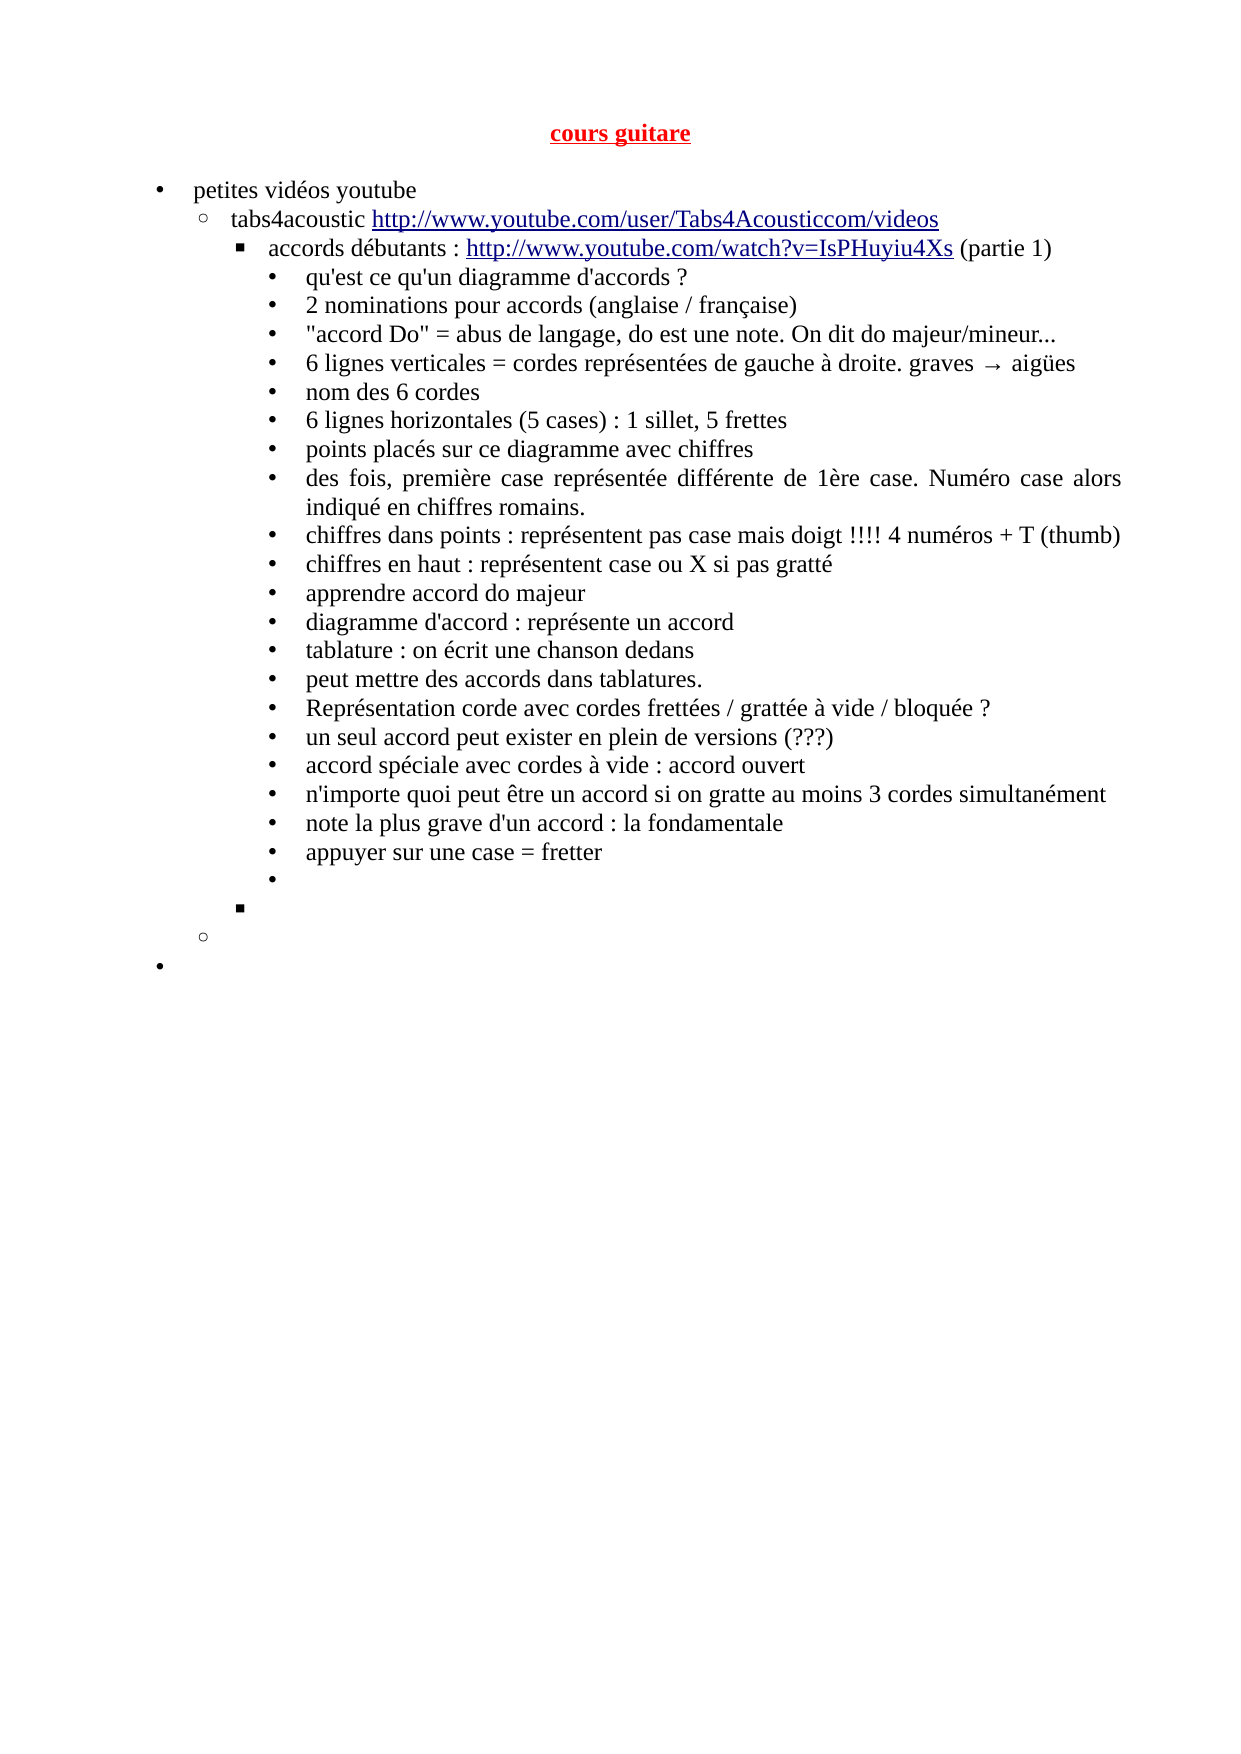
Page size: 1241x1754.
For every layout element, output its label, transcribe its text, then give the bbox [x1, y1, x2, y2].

list n'importe quoi peut être un accord si on gratte au moins 3 cordes simultanément [268, 779, 1122, 808]
list Représentation corde avec cordes frettées / grattée à vide / bloquée ? [268, 693, 1122, 722]
list 2 nominations pour accords (anglaise / française) [268, 291, 1122, 319]
list un seul accord peut exister en plein de versions (???) [268, 722, 1122, 751]
list nom des 6 cordes [268, 377, 1122, 406]
list points placés sur ce diagramme avec chiffres [268, 434, 1122, 463]
list diagramme d'accord : représente un accord [268, 607, 1122, 636]
list chiffres en haut : représentent case ou X si pas gratté [268, 549, 1122, 578]
list petites vidéos youtube [156, 176, 1122, 204]
list qu'est ce qu'un diagramme d'accords ? [268, 262, 1122, 291]
list "accord Do" = abus de langage, do est une note. On dit do majeur/mineur... [268, 319, 1122, 348]
list accords débutants : http://www.youtube.com/watch?v=IsPHuyiu4Xs (partie 1) [231, 233, 1122, 262]
list tablature : on écrit une chanson dedans [268, 636, 1122, 664]
text cours guitare [118, 118, 1122, 147]
list accord spéciale avec cordes à vide : accord ouvert [268, 751, 1122, 779]
list chiffres dans points : représentent pas case mais doigt !!!! 4 numéros + T (thumb) [268, 521, 1122, 549]
list note la plus grave d'un accord : la fondamentale [268, 808, 1122, 837]
list appuyer sur une case = fretter [268, 837, 1122, 866]
list peut mettre des accords dans tablatures. [268, 664, 1122, 693]
list apprendre accord do majeur [268, 578, 1122, 607]
list tabs4acoustic http://www.youtube.com/user/Tabs4Acousticcom/videos [193, 204, 1122, 233]
list des fois, première case représentée différente de 1ère case. Numéro case alors indiqué en chiffres romains. [268, 463, 1122, 521]
list 6 lignes verticales = cordes représentées de gauche à droite. graves → aigües [268, 348, 1122, 377]
list 6 lignes horizontales (5 cases) : 1 sillet, 5 frettes [268, 406, 1122, 434]
